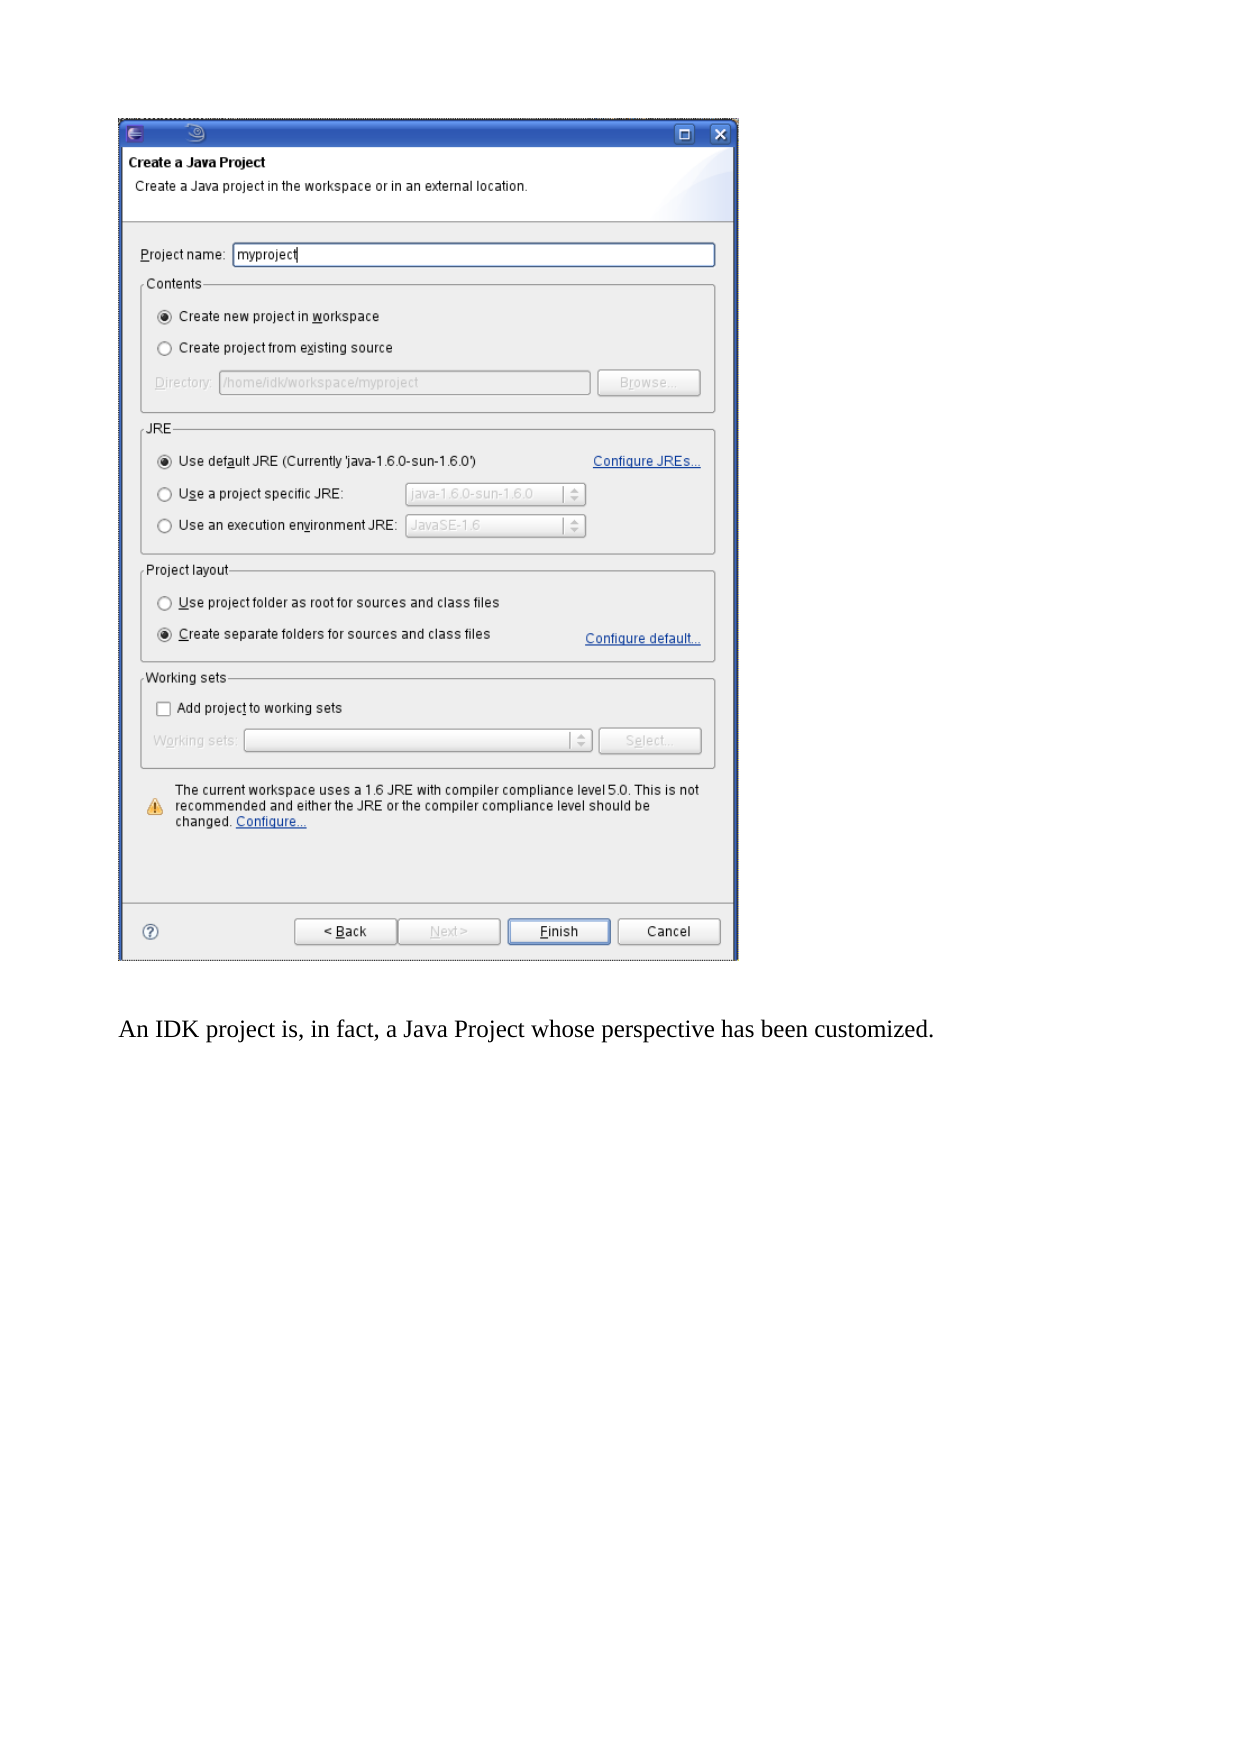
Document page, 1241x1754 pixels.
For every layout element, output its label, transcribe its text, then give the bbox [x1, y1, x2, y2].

text An IDK project is, in fact, a Java Project whose perspective has been customized. [118, 1014, 1122, 1043]
picture [118, 118, 739, 961]
